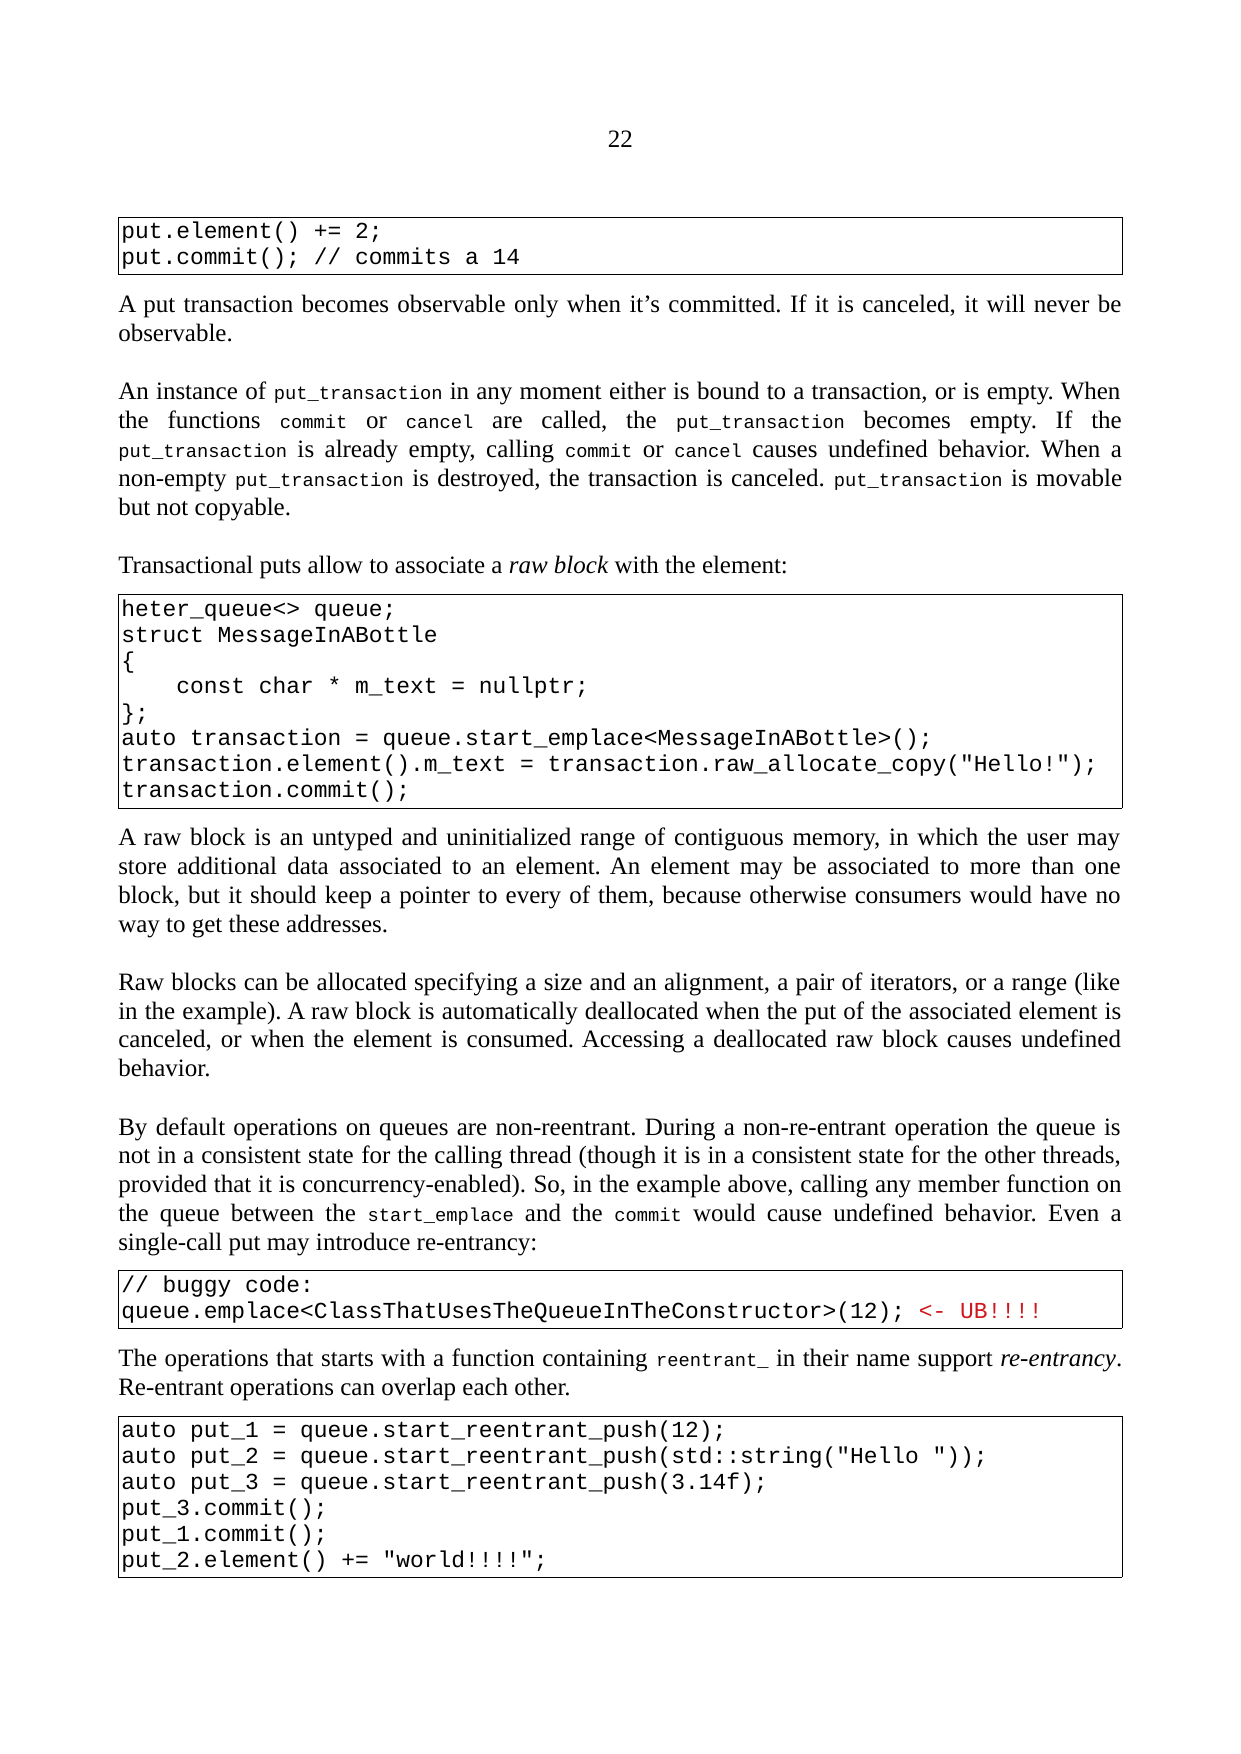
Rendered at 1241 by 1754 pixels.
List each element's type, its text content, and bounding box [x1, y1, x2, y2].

text struct MessageInABottle [119, 620, 1122, 646]
text heter_queue<> queue; [119, 595, 1122, 620]
text An instance of put_transaction in any moment either is bound to a transaction, or is empty. When the functions commit or cancel are called, the put_transaction becomes empty. If the put_transaction is already empty, calling commit or cancel causes undefined behavior. When a non-empty put_transaction is destroyed, the transaction is canceled. put_transaction is movable but not copyable. [118, 376, 1122, 521]
text { [119, 646, 1122, 672]
text put_1.commit(); [119, 1519, 1122, 1545]
text put_2.element() += "world!!!!"; [119, 1545, 1122, 1577]
text Raw blocks can be allocated specifying a size and an alignment, a pair of iterators, or a range (like in the example). A raw block is automatically deallocated when the put of the associated element is canceled, or when the element is consumed. Accessing a deallocated raw block causes undefined behavior. [118, 967, 1122, 1082]
text put_3.commit(); [119, 1493, 1122, 1519]
text transaction.element().m_text = transaction.raw_allocate_copy("Hello!"); [119, 750, 1122, 776]
text // buggy code: [119, 1271, 1122, 1296]
text Transactional puts allow to associate a raw block with the element: [118, 551, 1122, 579]
text transaction.commit(); [119, 776, 1122, 808]
text put.element() += 2; [119, 218, 1122, 242]
text }; [119, 698, 1122, 724]
text auto put_2 = queue.start_reentrant_push(std::string("Hello ")); [119, 1441, 1122, 1467]
text auto transaction = queue.start_emplace<MessageInABottle>(); [119, 724, 1122, 750]
text queue.emplace<ClassThatUsesTheQueueInTheConstructor>(12); <- UB!!!! [119, 1296, 1122, 1328]
text By default operations on queues are non-reentrant. During a non-re-entrant operation the queue is not in a consistent state for the calling thread (though it is in a consistent state for the other threads, provided that it is concurrency-enabled). So, in the example above, calling any member function on the queue between the start_emplace and the commit would cause undefined behavior. Even a single-call put may introduce re-entrancy: [118, 1112, 1122, 1256]
text put.commit(); // commits a 14 [119, 242, 1122, 274]
text auto put_3 = queue.start_reentrant_push(3.14f); [119, 1467, 1122, 1493]
text The operations that starts with a function containing reentrant_ in their name support re-entrancy. Re-entrant operations can overlap each other. [118, 1343, 1122, 1401]
text A put transaction becomes observable only when it’s committed. If it is canceled, it will never be observable. [118, 289, 1122, 347]
text auto put_1 = queue.start_reentrant_push(12); [119, 1417, 1122, 1441]
text const char * m_text = nullptr; [119, 672, 1122, 698]
text A raw block is an untyped and uninitialized range of contiguous memory, in which the user may store additional data associated to an element. An element may be associated to more than one block, but it should keep a pointer to every of them, because otherwise consumers would have no way to get these addresses. [118, 822, 1122, 937]
